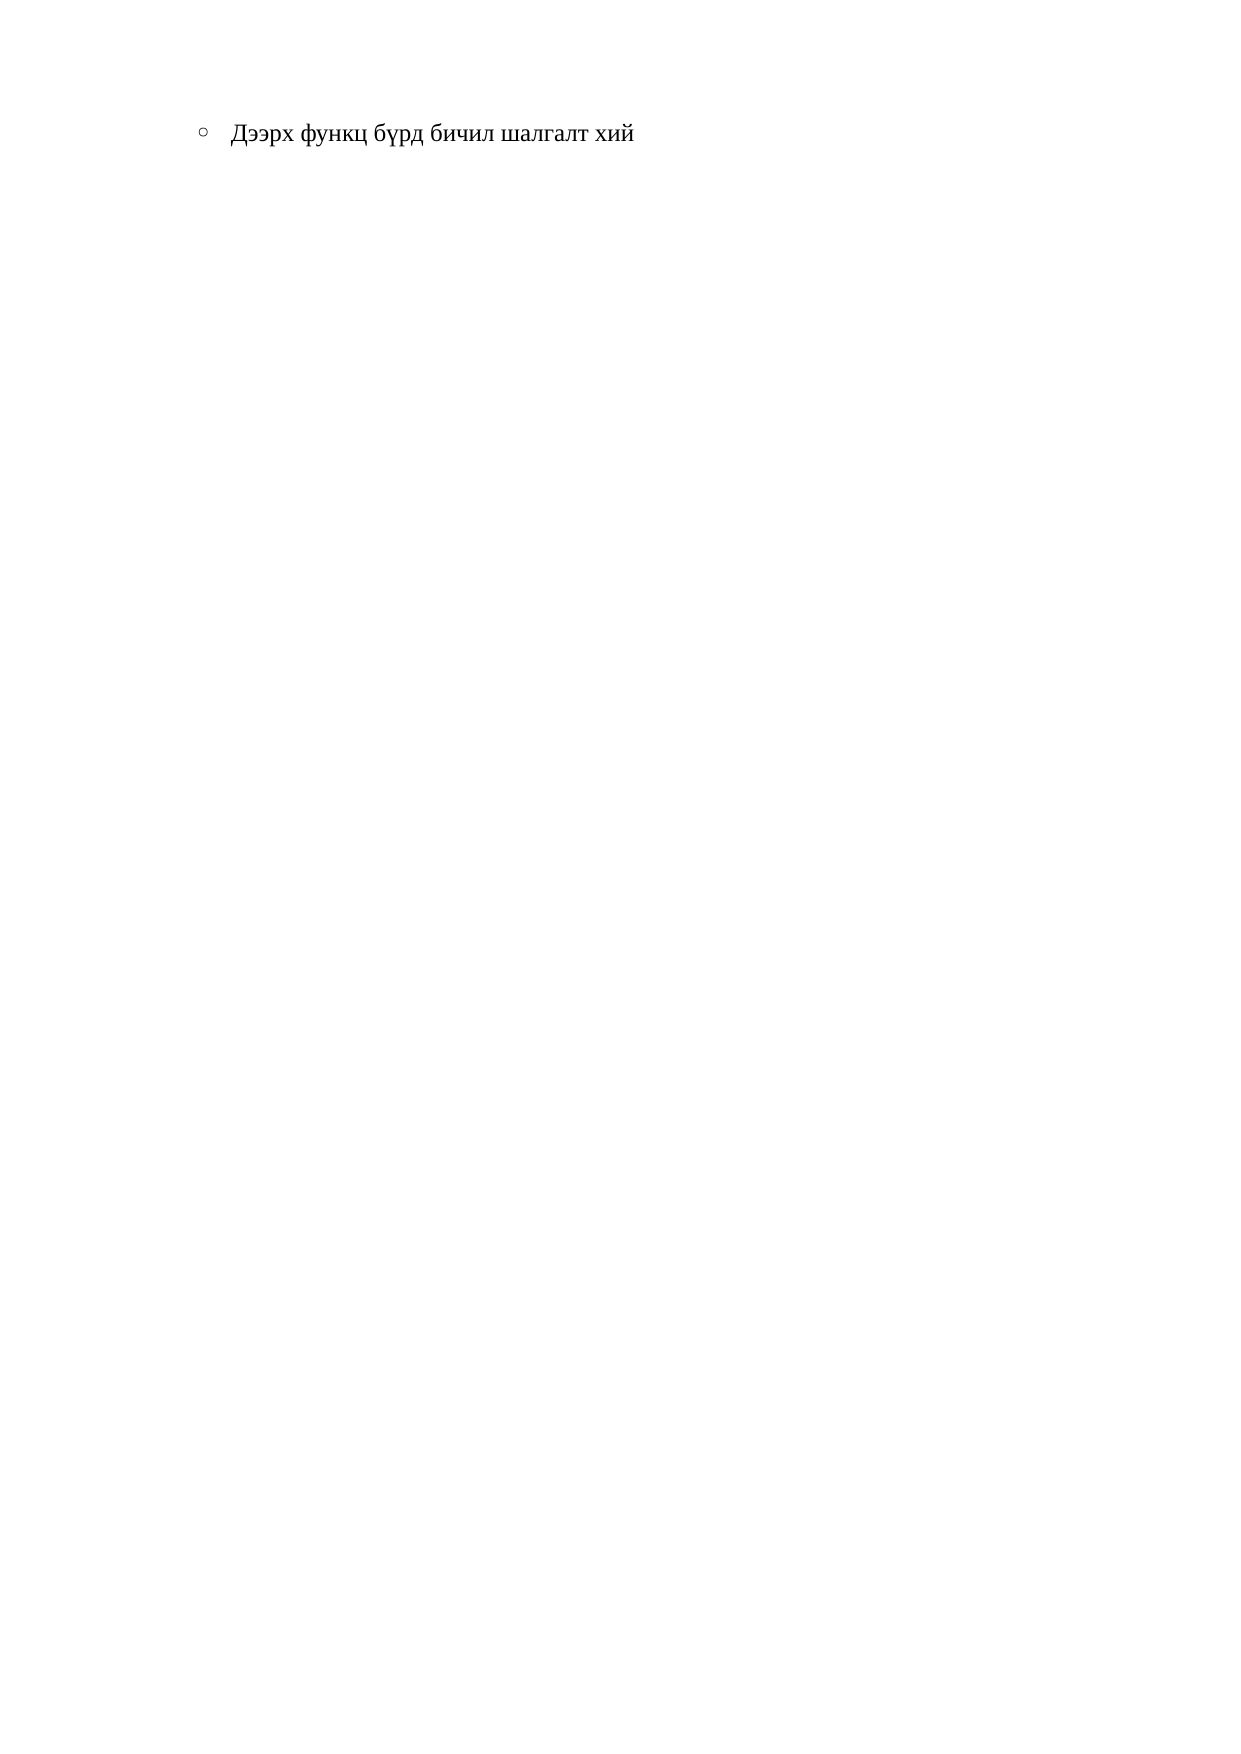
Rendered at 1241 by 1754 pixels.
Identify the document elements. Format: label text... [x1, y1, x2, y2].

list Дээрх функц бүрд бичил шалгалт хий [193, 118, 1122, 147]
